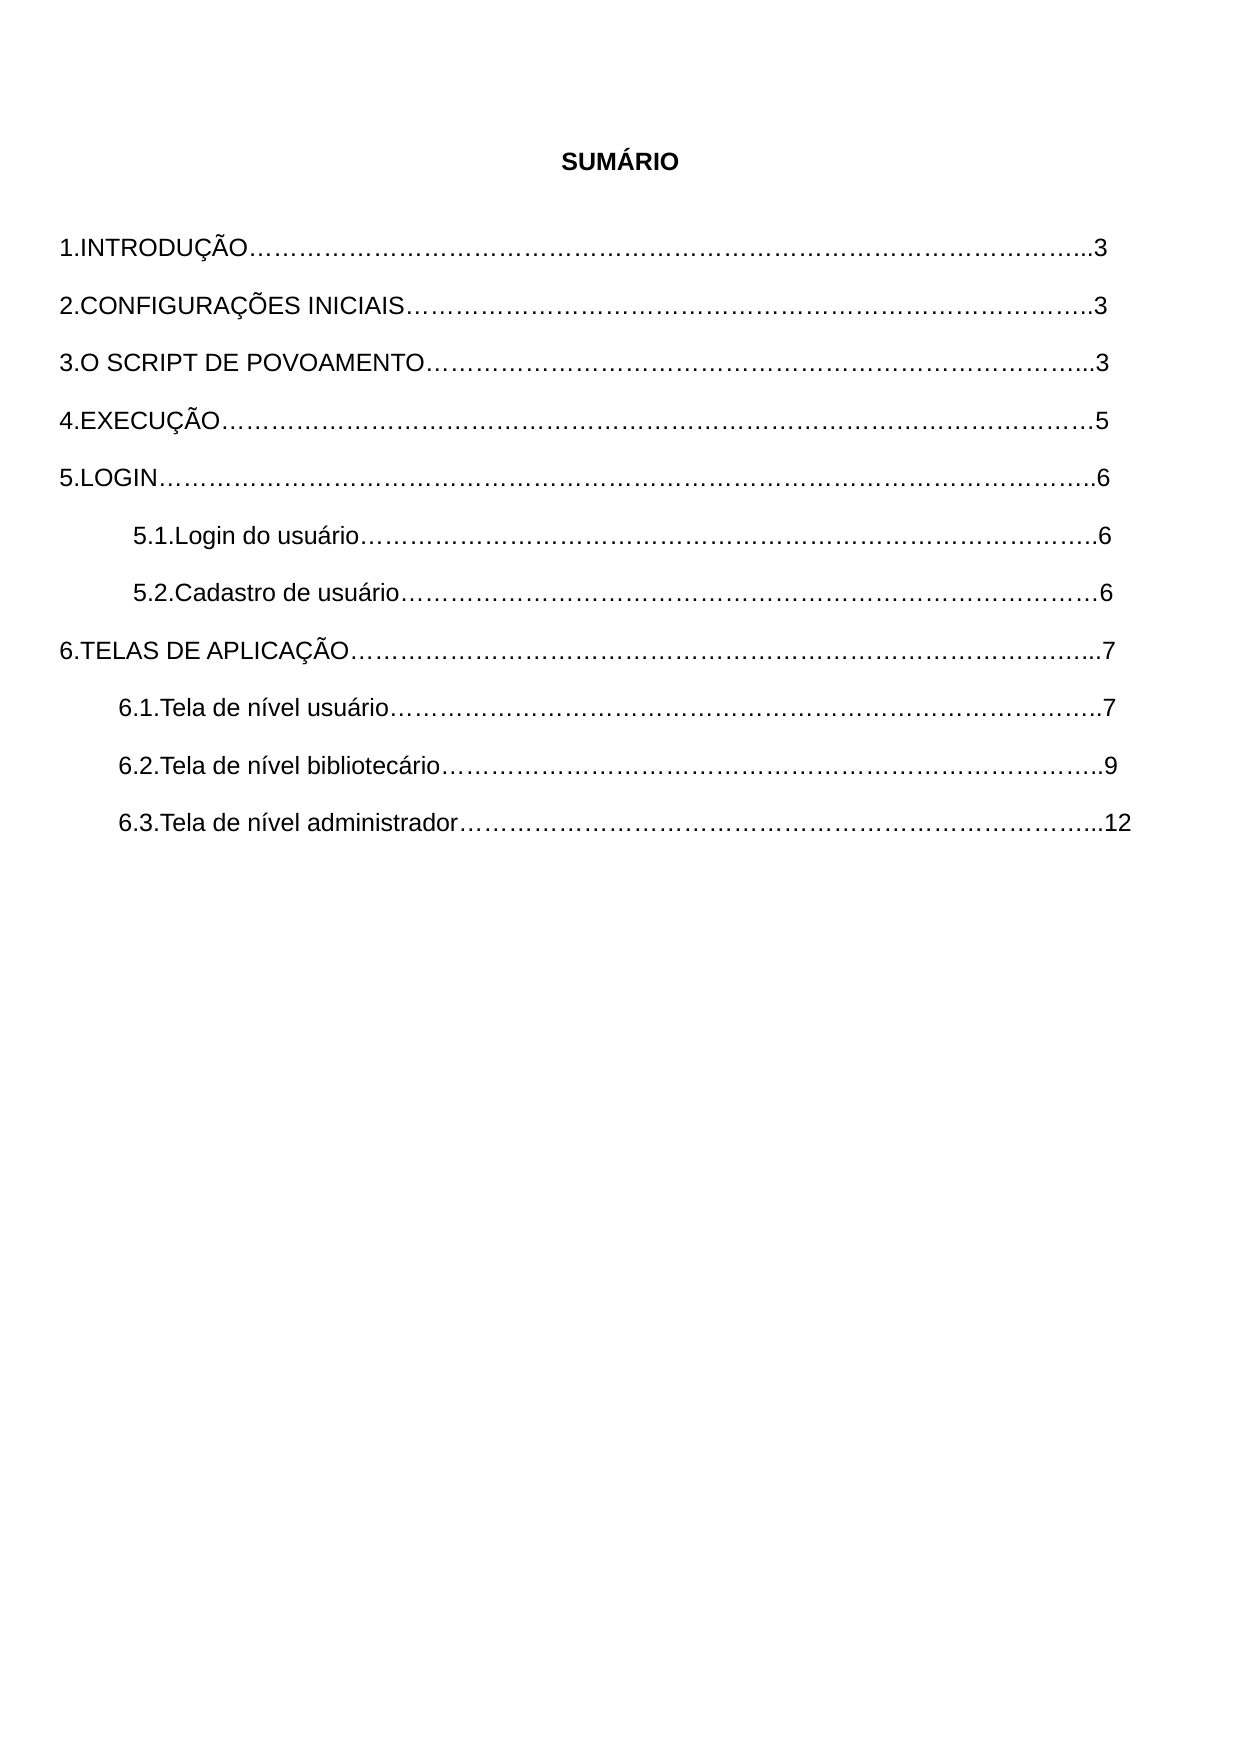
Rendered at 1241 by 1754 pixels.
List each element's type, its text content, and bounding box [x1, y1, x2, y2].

text 6.3.Tela de nível administrador…………………………………………………………………...12 [118, 808, 1181, 837]
text 5.1.Login do usuário……………………………………………………………………………..6 [59, 521, 1181, 549]
text 5.2.Cadastro de usuário…………………………………………………………………………6 [59, 578, 1181, 607]
text 6.2.Tela de nível bibliotecário……………………………………………………………………..9 [118, 751, 1181, 779]
text 6.1.Tela de nível usuário…………………………………………………………………………..7 [118, 693, 1181, 722]
text 1.INTRODUÇÃO………………………………………………………………………………………...3 [59, 233, 1181, 262]
text 5.LOGIN…………………………………………………………………………………………………..6 [59, 463, 1181, 492]
text SUMÁRIO [59, 147, 1181, 176]
text 2.CONFIGURAÇÕES INICIAIS………………………………………………………………………..3 [59, 291, 1181, 319]
text 3.O SCRIPT DE POVOAMENTO……………………………………………………………………...3 [59, 348, 1181, 377]
text 4.EXECUÇÃO……………………………………………………………………………………………5 [59, 406, 1181, 434]
text 6.TELAS DE APLICAÇÃO………………………………………………………………………….…...7 [59, 636, 1181, 664]
